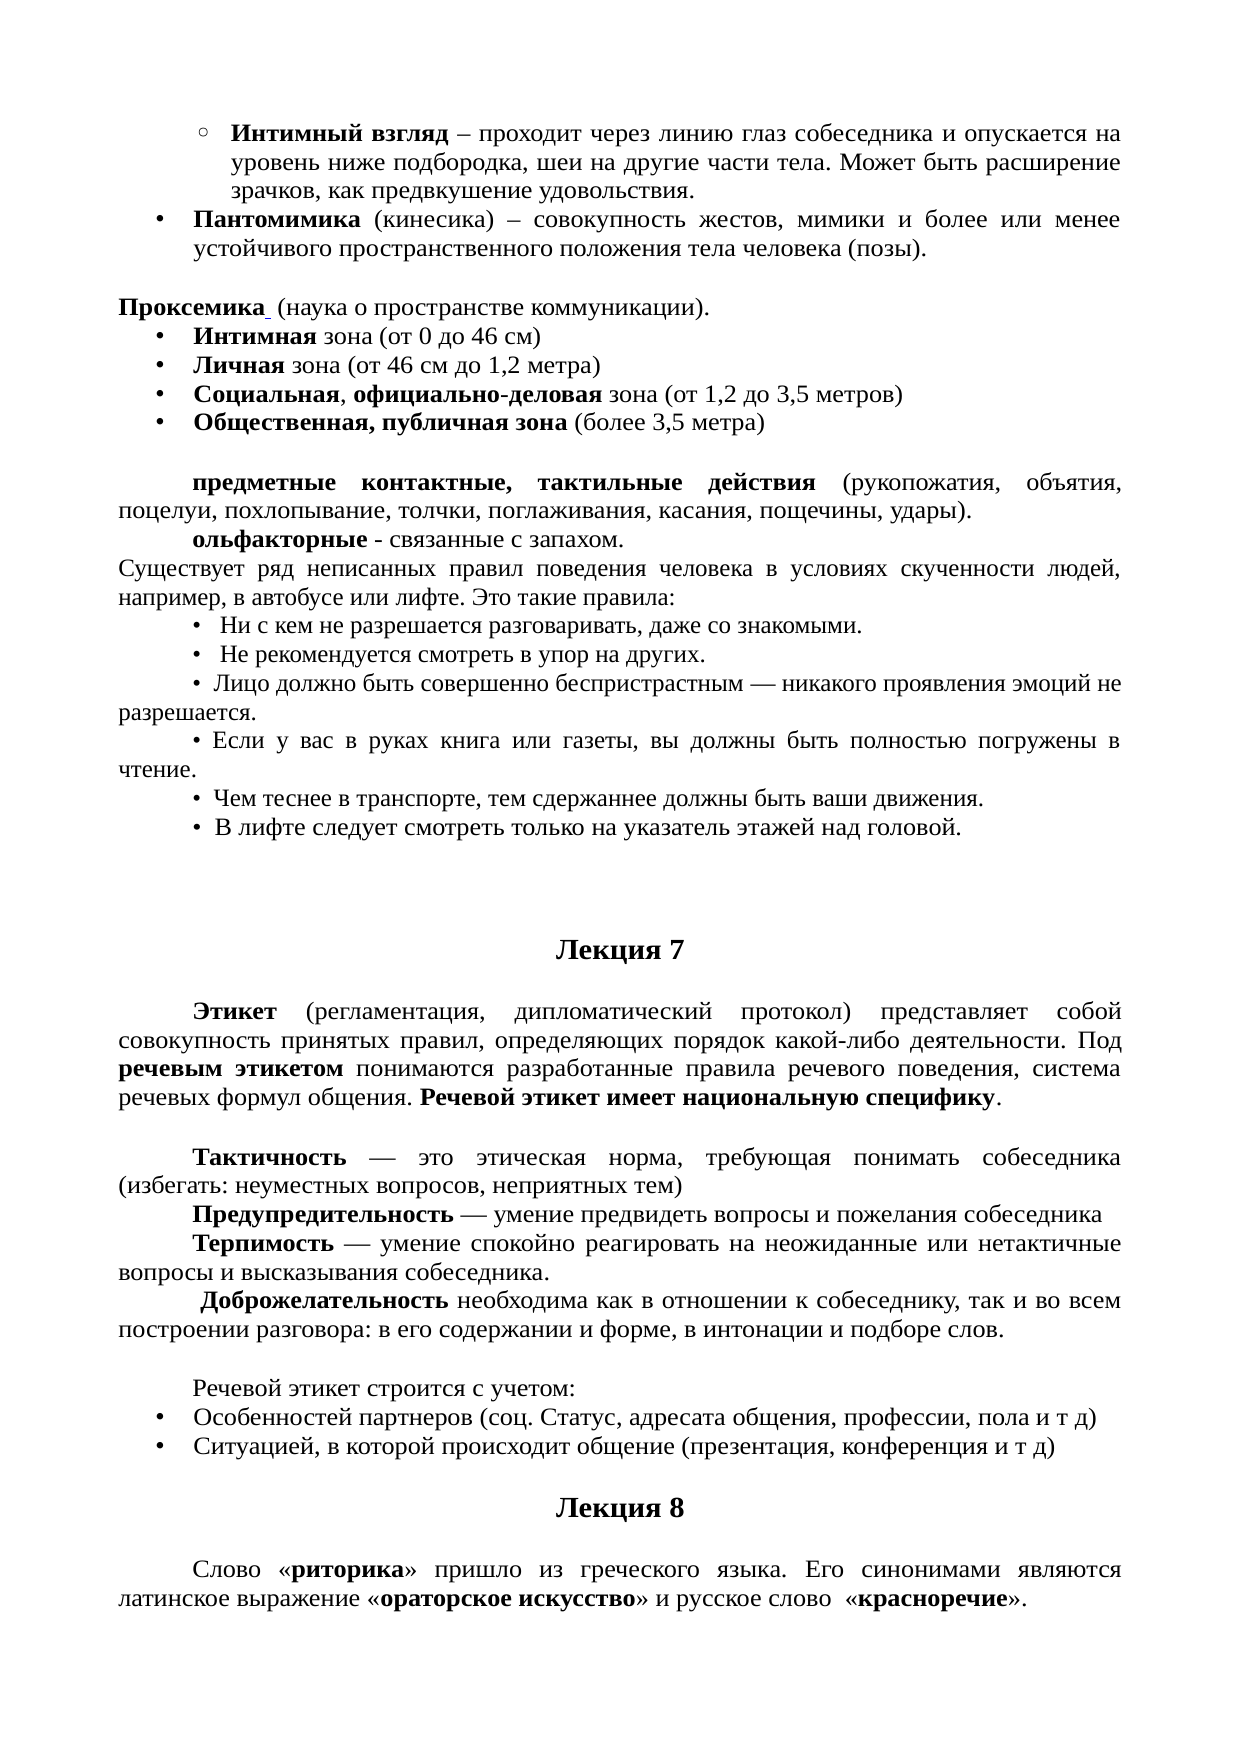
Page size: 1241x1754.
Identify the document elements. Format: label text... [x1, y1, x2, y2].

text • Чем теснее в транспорте, тем сдержаннее должны быть ваши движения. [118, 783, 1122, 812]
text Этикет (регламентация, дипломатический протокол) представляет собой совокупность принятых правил, определяющих порядок какой-либо деятельности. Под речевым этикетом понимаются разработанные правила речевого поведения, система речевых формул общения. Речевой этикет имеет национальную специфику. [118, 996, 1122, 1111]
text • Лицо должно быть совершенно беспристрастным — никакого проявления эмоций не разрешается. [118, 668, 1122, 725]
list Особенностей партнеров (соц. Статус, адресата общения, профессии, пола и т д) [156, 1402, 1122, 1431]
text Слово «риторика» пришло из греческого языка. Его синонимами являются латинское выражение «ораторское искусство» и русское слово «красноречие». [118, 1554, 1122, 1612]
text Лекция 7 [118, 932, 1122, 966]
text • Не рекомендуется смотреть в упор на других. [118, 639, 1122, 668]
list Интимная зона (от 0 до 46 см) [156, 321, 1122, 350]
text Проксемика (наука о пространстве коммуникации). [118, 292, 1122, 321]
text • Ни с кем не разрешается разговаривать, даже со знакомыми. [118, 610, 1122, 639]
text Существует ряд неписанных правил поведения человека в условиях скученности людей, например, в автобусе или лифте. Это такие правила: [118, 553, 1122, 610]
text Тактичность — это этическая норма, требующая понимать собеседника (избегать: неуместных вопросов, неприятных тем) [118, 1142, 1122, 1199]
list Общественная, публичная зона (более 3,5 метра) [156, 407, 1122, 436]
list Пантомимика (кинесика) – совокупность жестов, мимики и более или менее устойчивого пространственного положения тела человека (позы). [156, 204, 1122, 262]
text Доброжелательность необходима как в отношении к собеседнику, так и во всем построении разговора: в его содержании и форме, в интонации и подборе слов. [118, 1285, 1122, 1343]
text Предупредительность — умение предвидеть вопросы и пожелания собеседника [118, 1199, 1122, 1228]
text предметные контактные, тактильные действия (рукопожатия, объятия, поцелуи, похлопывание, толчки, поглаживания, касания, пощечины, удары). [118, 467, 1122, 524]
text ольфакторные - связанные с запахом. [118, 524, 1122, 553]
text Терпимость — умение спокойно реагировать на неожиданные или нетактичные вопросы и высказывания собеседника. [118, 1228, 1122, 1285]
list Личная зона (от 46 см до 1,2 метра) [156, 350, 1122, 379]
text Речевой этикет строится с учетом: [118, 1373, 1122, 1402]
list Социальная, официально-деловая зона (от 1,2 до 3,5 метров) [156, 379, 1122, 407]
text Лекция 8 [118, 1490, 1122, 1524]
text • В лифте следует смотреть только на указатель этажей над головой. [118, 812, 1122, 840]
list Интимный взгляд – проходит через линию глаз собеседника и опускается на уровень ниже подбородка, шеи на другие части тела. Может быть расширение зрачков, как предвкушение удовольствия. [193, 118, 1122, 204]
list Ситуацией, в которой происходит общение (презентация, конференция и т д) [156, 1431, 1122, 1459]
text • Если у вас в руках книга или газеты, вы должны быть полностью погружены в чтение. [118, 725, 1122, 783]
